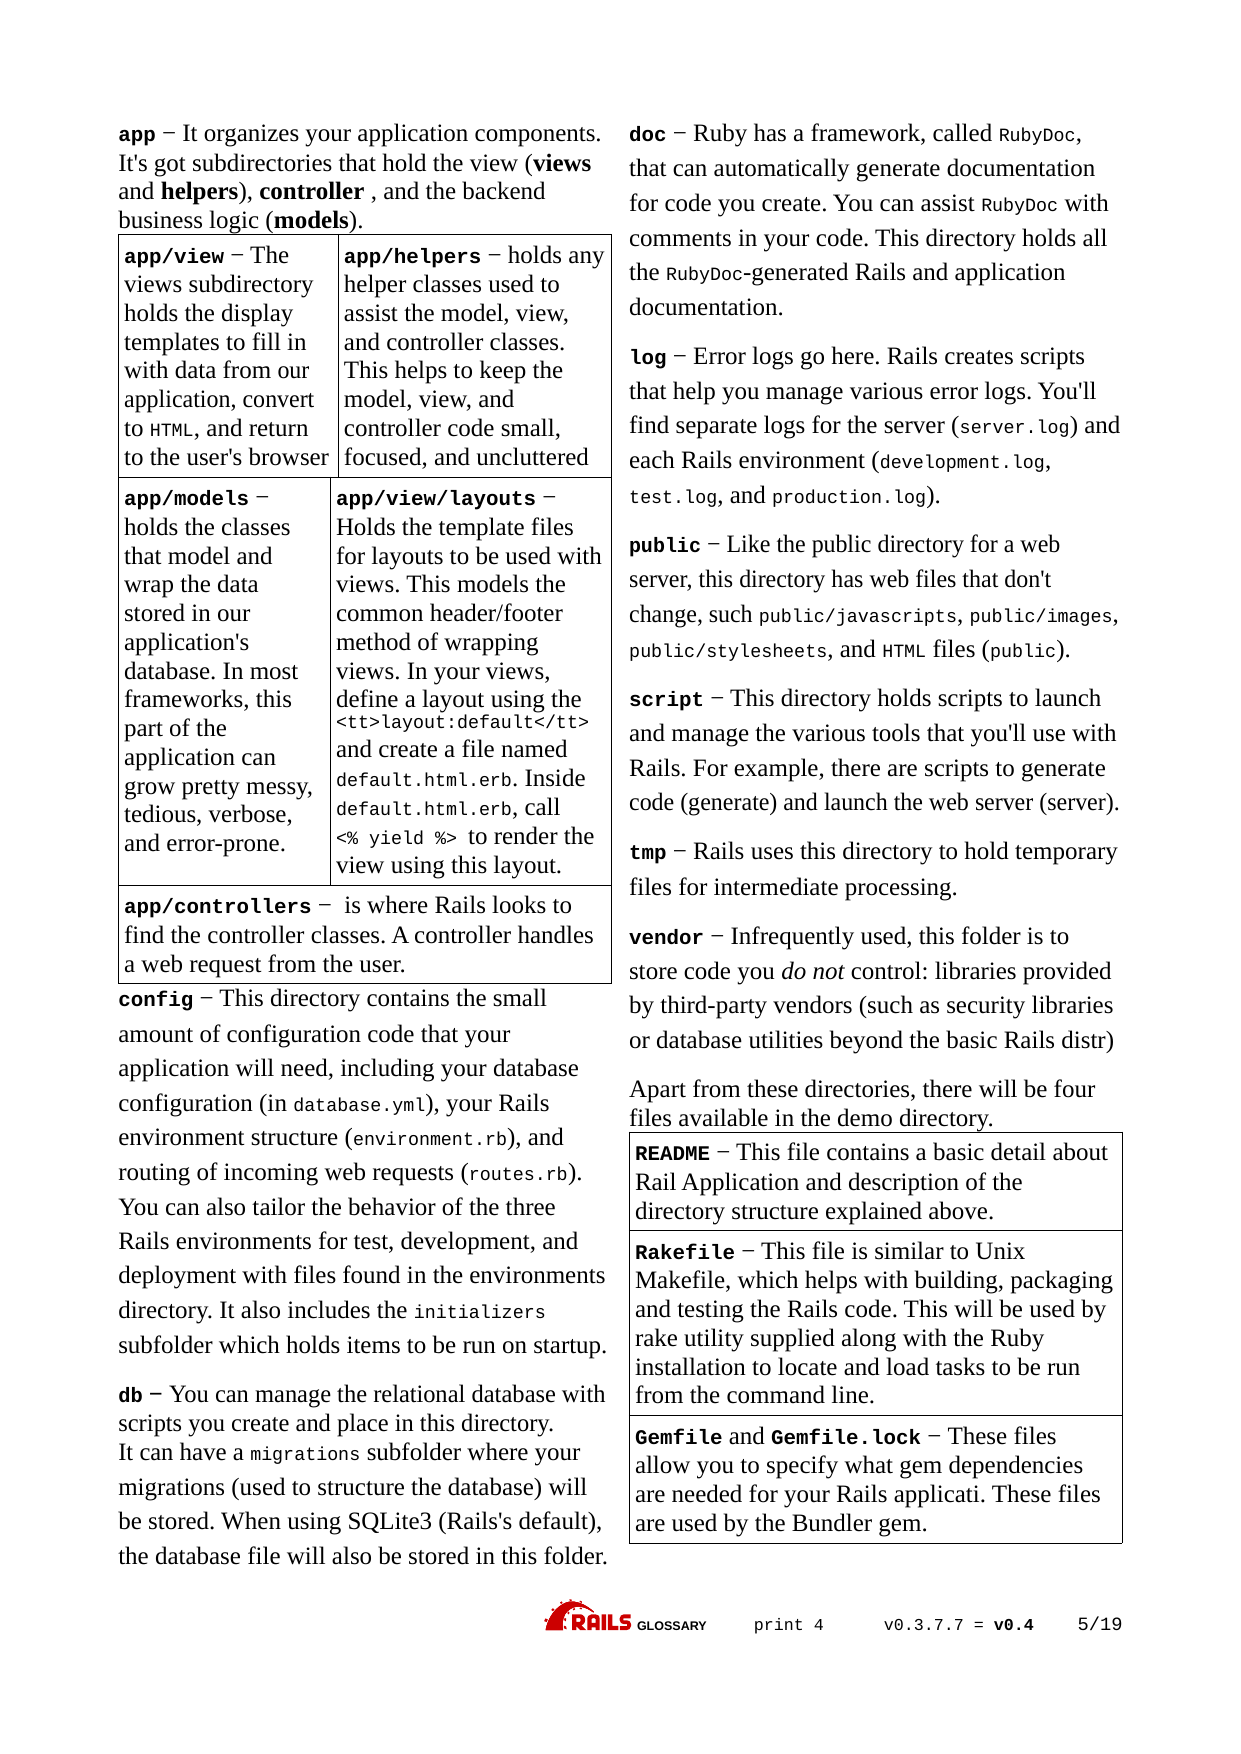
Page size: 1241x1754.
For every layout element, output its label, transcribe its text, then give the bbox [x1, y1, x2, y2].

text tmp − Rails uses this directory to hold temporary files for intermediate processing. [629, 836, 1122, 900]
text doc − Ruby has a framework, called RubyDoc, that can automatically generate documentation for code you create. You can assist RubyDoc with comments in your code. This directory holds all the RubyDoc-generated Rails and application documentation. [629, 118, 1122, 321]
table_header README − This file contains a basic detail about Rail Application and description of the directory structure explained above. [630, 1133, 1122, 1230]
table_cell app/models − holds the classes that model and wrap the data stored in our application's database. In most frameworks, this part of the application can grow pretty messy, tedious, verbose, and error-prone. [119, 478, 330, 884]
text vendor − Infrequently used, this folder is to store code you do not control: libraries provided by third-party vendors (such as security libraries or database utilities beyond the basic Rails distr) [629, 921, 1122, 1054]
table_cell Rakefile − This file is similar to Unix Makefile, which helps with building, packaging and testing the Rails code. This will be used by rake utility supplied along with the Ruby installation to locate and load tasks to be run from the command line. [630, 1231, 1122, 1415]
text public − Like the public directory for a web server, this directory has web files that don't change, such public/javascripts, public/images, public/stylesheets, and HTML files (public). [629, 529, 1122, 663]
text app − It organizes your application components. It's got subdirectories that hold the view (views and helpers), controller , and the backend business logic (models). [118, 118, 611, 234]
table_cell Gemfile and Gemfile.lock − These files allow you to specify what gem dependencies are needed for your Rails applicati. These files are used by the Bundler gem. [630, 1416, 1122, 1542]
text db − You can manage the relational database with scripts you create and place in this directory. [118, 1379, 611, 1437]
table_header app/view − The views subdirectory holds the display templates to fill in with data from our application, convert to HTML, and return to the user's browser [119, 235, 338, 477]
table_header app/helpers − holds any helper classes used to assist the model, view, and controller classes. This helps to keep the model, view, and controller code small, focused, and uncluttered [339, 235, 611, 477]
text script − This directory holds scripts to launch and manage the various tools that you'll use with Rails. For example, there are scripts to generate code (generate) and launch the web server (server). [629, 683, 1122, 816]
table_cell app/controllers − is where Rails looks to find the controller classes. A controller handles a web request from the user. [119, 886, 611, 983]
table_cell app/view/layouts − Holds the template files for layouts to be used with views. This models the common header/footer method of wrapping views. In your views, define a layout using the <tt>layout:default</tt> and create a file named default.html.erb. Inside default.html.erb, call <% yield %> to render the view using this layout. [331, 478, 611, 884]
text It can have a migrations subfolder where your migrations (used to structure the database) will be stored. When using SQLite3 (Rails's default), the database file will also be stored in this folder. [118, 1437, 611, 1569]
text Apart from these directories, there will be four files available in the demo directory. [629, 1074, 1122, 1132]
text log − Error logs go here. Rails creates scripts that help you manage various error logs. You'll find separate logs for the server (server.log) and each Rails environment (development.log, test.log, and production.log). [629, 341, 1122, 509]
text config − This directory contains the small amount of configuration code that your application will need, including your database configuration (in database.yml), your Rails environment structure (environment.rb), and routing of incoming web requests (routes.rb). You can also tailor the behavior of the three Rails environments for test, development, and deployment with files found in the environments directory. It also includes the initializers subfolder which holds items to be run on startup. [118, 984, 611, 1358]
